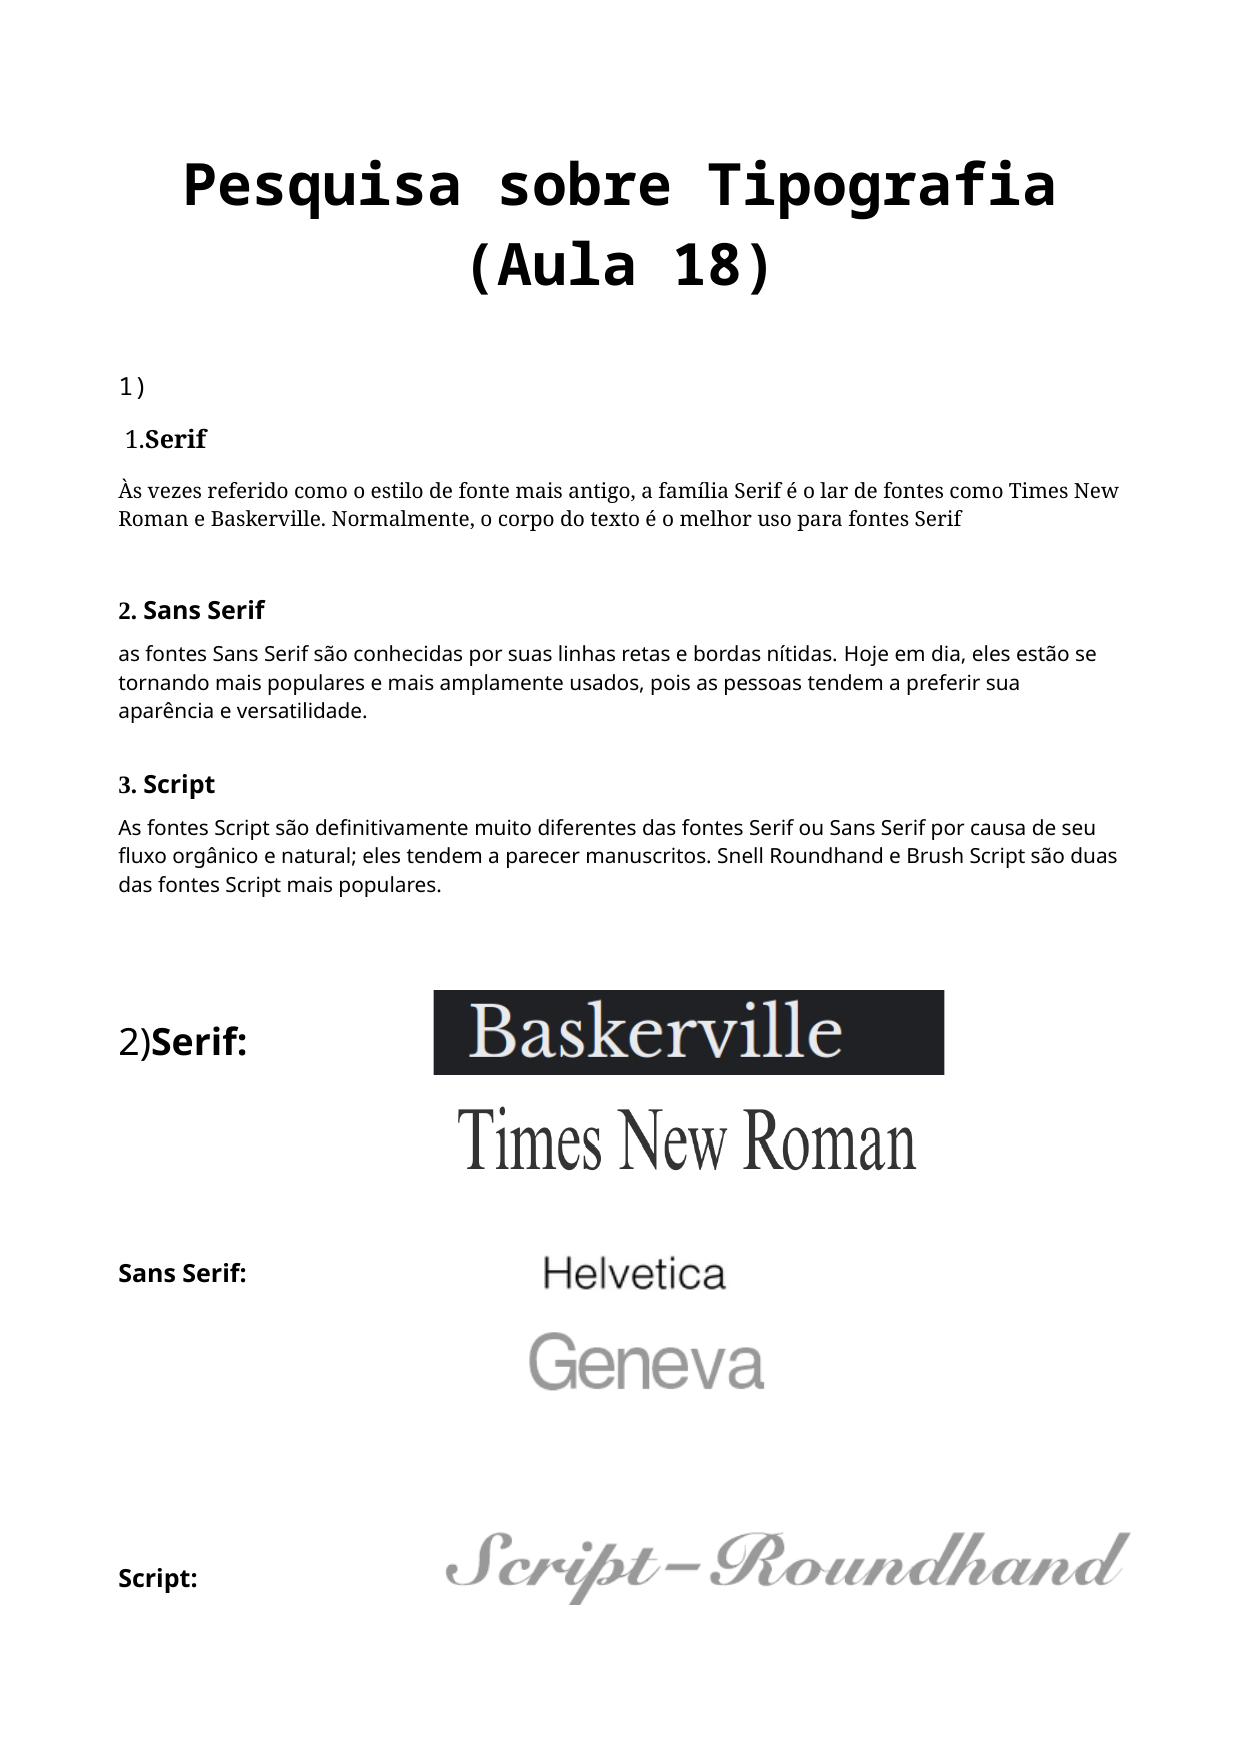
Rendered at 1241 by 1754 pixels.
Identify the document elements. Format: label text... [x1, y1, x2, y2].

picture [433, 990, 945, 1075]
text 1.Serif [118, 422, 1122, 456]
text Sans Serif: [118, 1243, 493, 1294]
text as fontes Sans Serif são conhecidas por suas linhas retas e bordas nítidas. Hoje em dia, eles estão se tornando mais populares e mais amplamente usados, pois as pessoas tendem a preferir sua aparência e versatilidade. [118, 639, 1122, 725]
subtitle 2. Sans Serif [118, 593, 1122, 627]
text 2)Serif: [118, 1016, 433, 1067]
title Pesquisa sobre Tipografia (Aula 18) [118, 143, 1122, 302]
picture [439, 1521, 1152, 1605]
picture [493, 1223, 781, 1315]
subtitle 3. Script [118, 767, 1122, 801]
text [945, 1016, 1122, 1067]
text 1) [118, 368, 1122, 402]
text As fontes Script são definitivamente muito diferentes das fontes Serif ou Sans Serif por causa de seu fluxo orgânico e natural; eles tendem a parecer manuscritos. Snell Roundhand e Brush Script são duas das fontes Script mais populares. [118, 813, 1122, 898]
text Script: [118, 1561, 439, 1595]
picture [432, 1102, 943, 1192]
text Às vezes referido como o estilo de fonte mais antigo, a família Serif é o lar de fontes como Times New Roman e Baskerville. Normalmente, o corpo do texto é o melhor uso para fontes Serif [118, 476, 1122, 533]
picture [519, 1320, 781, 1414]
text [781, 1243, 1122, 1294]
